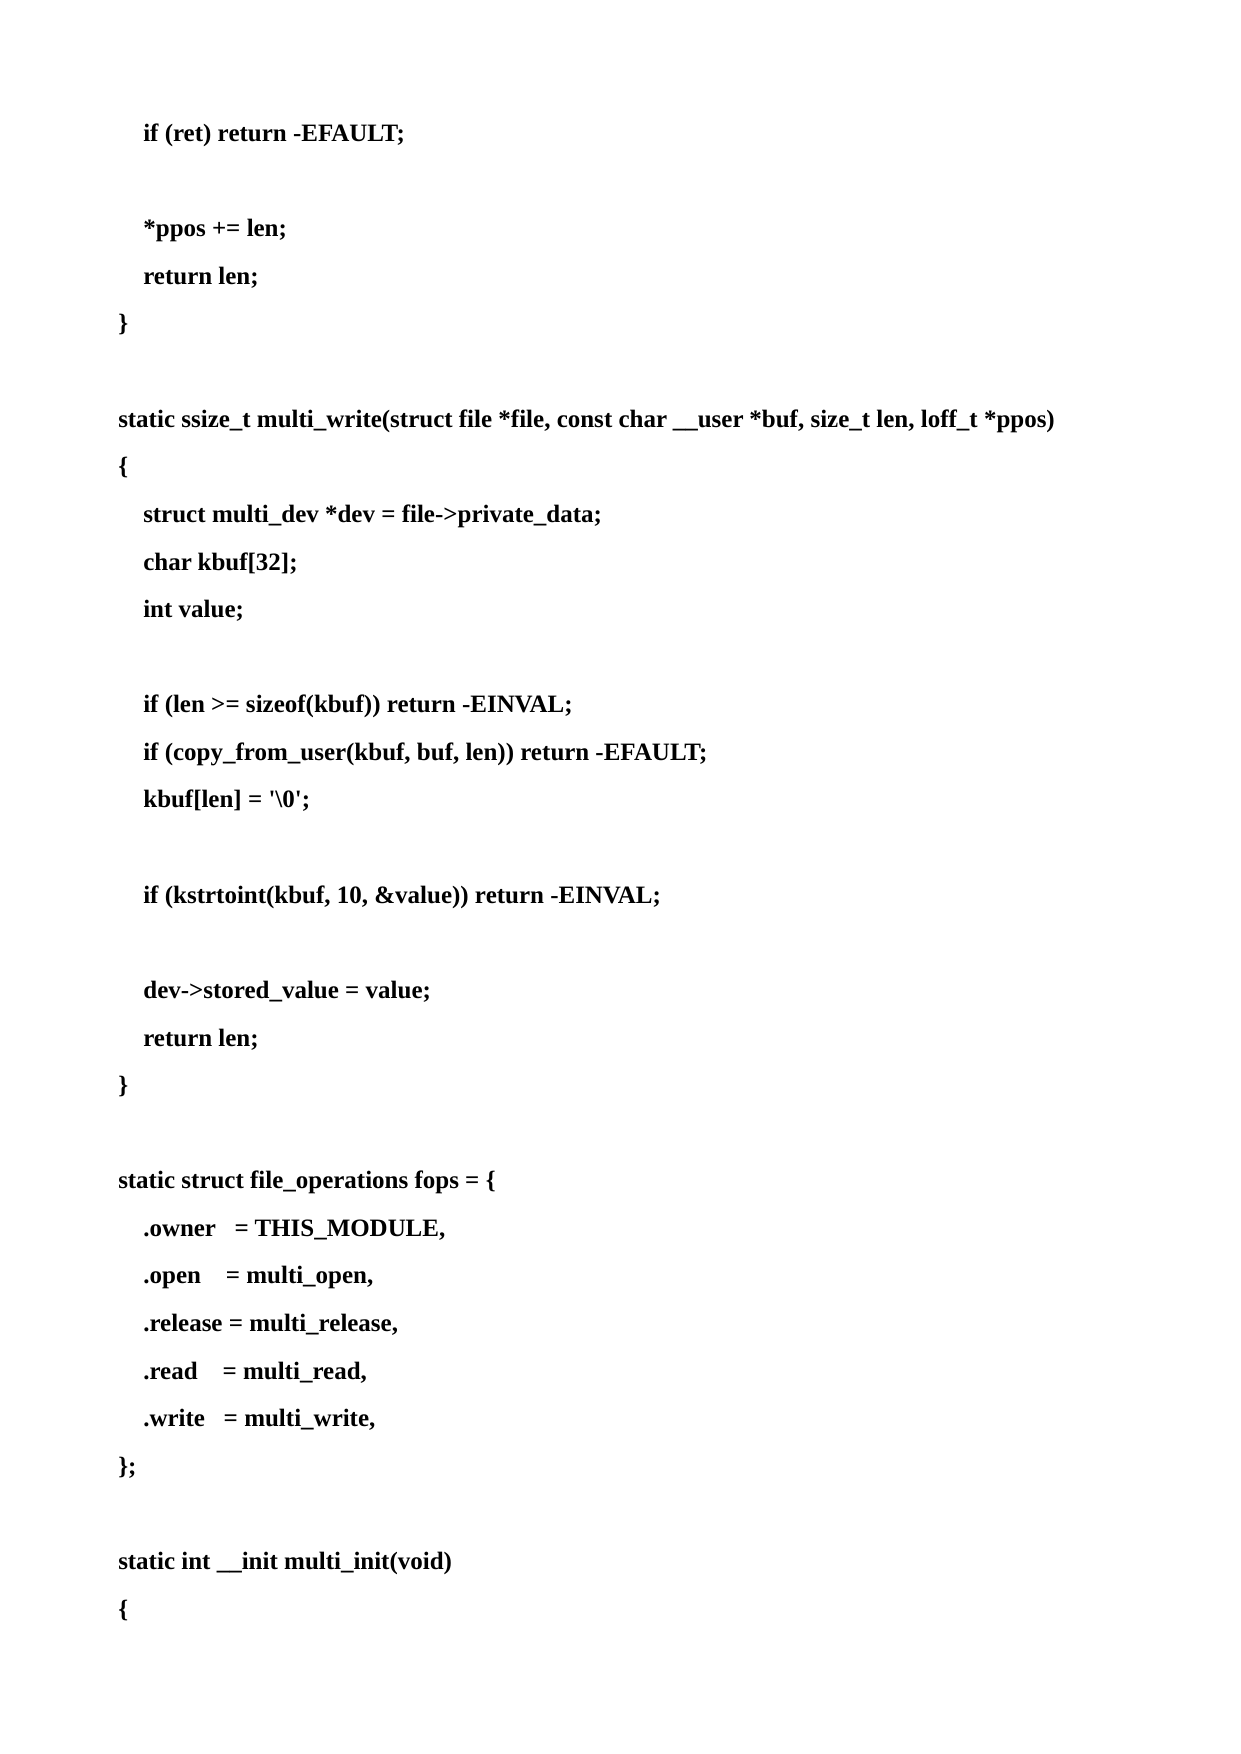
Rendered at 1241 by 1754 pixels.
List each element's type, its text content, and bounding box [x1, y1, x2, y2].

text .write = multi_write, [118, 1403, 1122, 1432]
text if (copy_from_user(kbuf, buf, len)) return -EFAULT; [118, 737, 1122, 766]
text *ppos += len; [118, 213, 1122, 242]
text { [118, 1594, 1122, 1623]
text static ssize_t multi_write(struct file *file, const char __user *buf, size_t len, loff_t *ppos) [118, 404, 1122, 432]
text .release = multi_release, [118, 1308, 1122, 1337]
text { [118, 451, 1122, 480]
text kbuf[len] = '\0'; [118, 784, 1122, 813]
text .read = multi_read, [118, 1356, 1122, 1384]
text if (ret) return -EFAULT; [118, 118, 1122, 147]
text int value; [118, 594, 1122, 623]
text if (len >= sizeof(kbuf)) return -EINVAL; [118, 689, 1122, 718]
text return len; [118, 261, 1122, 290]
text return len; [118, 1023, 1122, 1051]
text char kbuf[32]; [118, 547, 1122, 575]
text } [118, 1070, 1122, 1099]
text .owner = THIS_MODULE, [118, 1213, 1122, 1242]
text }; [118, 1451, 1122, 1480]
text .open = multi_open, [118, 1261, 1122, 1289]
text dev->stored_value = value; [118, 975, 1122, 1004]
text } [118, 308, 1122, 337]
text if (kstrtoint(kbuf, 10, &value)) return -EINVAL; [118, 880, 1122, 908]
text static struct file_operations fops = { [118, 1165, 1122, 1194]
text static int __init multi_init(void) [118, 1546, 1122, 1575]
text struct multi_dev *dev = file->private_data; [118, 499, 1122, 528]
